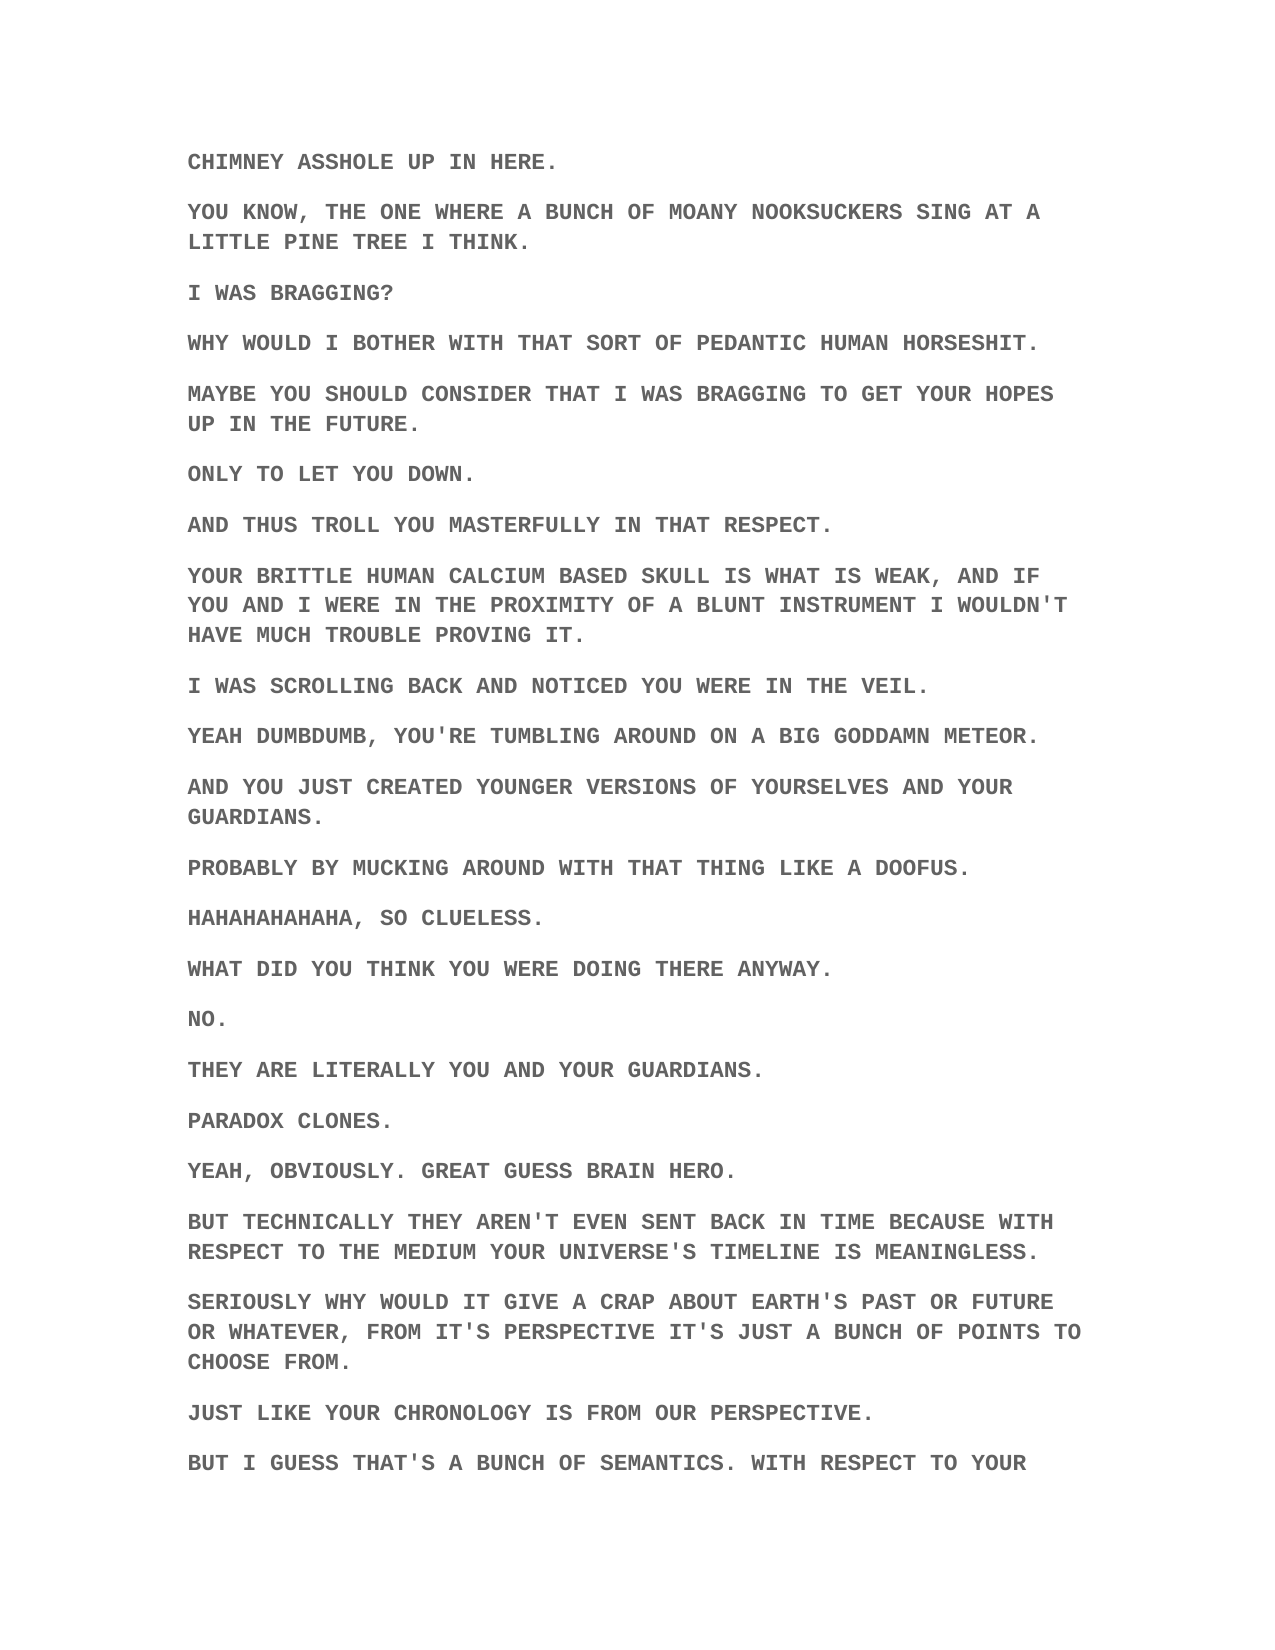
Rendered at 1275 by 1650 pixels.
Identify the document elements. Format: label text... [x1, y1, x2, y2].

text MAYBE YOU SHOULD CONSIDER THAT I WAS BRAGGING TO GET YOUR HOPES UP IN THE FUTURE. [187, 382, 1087, 438]
text AND YOU JUST CREATED YOUNGER VERSIONS OF YOURSELVES AND YOUR GUARDIANS. [187, 775, 1087, 831]
text JUST LIKE YOUR CHRONOLOGY IS FROM OUR PERSPECTIVE. [187, 1401, 1087, 1427]
text NO. [187, 1008, 1087, 1034]
text WHY WOULD I BOTHER WITH THAT SORT OF PEDANTIC HUMAN HORSESHIT. [187, 332, 1087, 358]
text BUT TECHNICALLY THEY AREN'T EVEN SENT BACK IN TIME BECAUSE WITH RESPECT TO THE MEDIUM YOUR UNIVERSE'S TIMELINE IS MEANINGLESS. [187, 1210, 1087, 1266]
text PARADOX CLONES. [187, 1109, 1087, 1135]
text ONLY TO LET YOU DOWN. [187, 463, 1087, 489]
text PROBABLY BY MUCKING AROUND WITH THAT THING LIKE A DOOFUS. [187, 856, 1087, 882]
text WHAT DID YOU THINK YOU WERE DOING THERE ANYWAY. [187, 957, 1087, 983]
text YOUR BRITTLE HUMAN CALCIUM BASED SKULL IS WHAT IS WEAK, AND IF YOU AND I WERE IN THE PROXIMITY OF A BLUNT INSTRUMENT I WOULDN'T HAVE MUCH TROUBLE PROVING IT. [187, 564, 1087, 649]
text I WAS BRAGGING? [187, 281, 1087, 307]
text YOU KNOW, THE ONE WHERE A BUNCH OF MOANY NOOKSUCKERS SING AT A LITTLE PINE TREE I THINK. [187, 201, 1087, 256]
text YEAH DUMBDUMB, YOU'RE TUMBLING AROUND ON A BIG GODDAMN METEOR. [187, 725, 1087, 751]
text HAHAHAHAHAHA, SO CLUELESS. [187, 906, 1087, 932]
text SERIOUSLY WHY WOULD IT GIVE A CRAP ABOUT EARTH'S PAST OR FUTURE OR WHATEVER, FROM IT'S PERSPECTIVE IT'S JUST A BUNCH OF POINTS TO CHOOSE FROM. [187, 1291, 1087, 1376]
text BUT I GUESS THAT'S A BUNCH OF SEMANTICS. WITH RESPECT TO YOUR [187, 1451, 1087, 1477]
text I WAS SCROLLING BACK AND NOTICED YOU WERE IN THE VEIL. [187, 674, 1087, 700]
text THEY ARE LITERALLY YOU AND YOUR GUARDIANS. [187, 1058, 1087, 1084]
text AND THUS TROLL YOU MASTERFULLY IN THAT RESPECT. [187, 513, 1087, 539]
text YEAH, OBVIOUSLY. GREAT GUESS BRAIN HERO. [187, 1159, 1087, 1186]
text CHIMNEY ASSHOLE UP IN HERE. [187, 150, 1087, 176]
